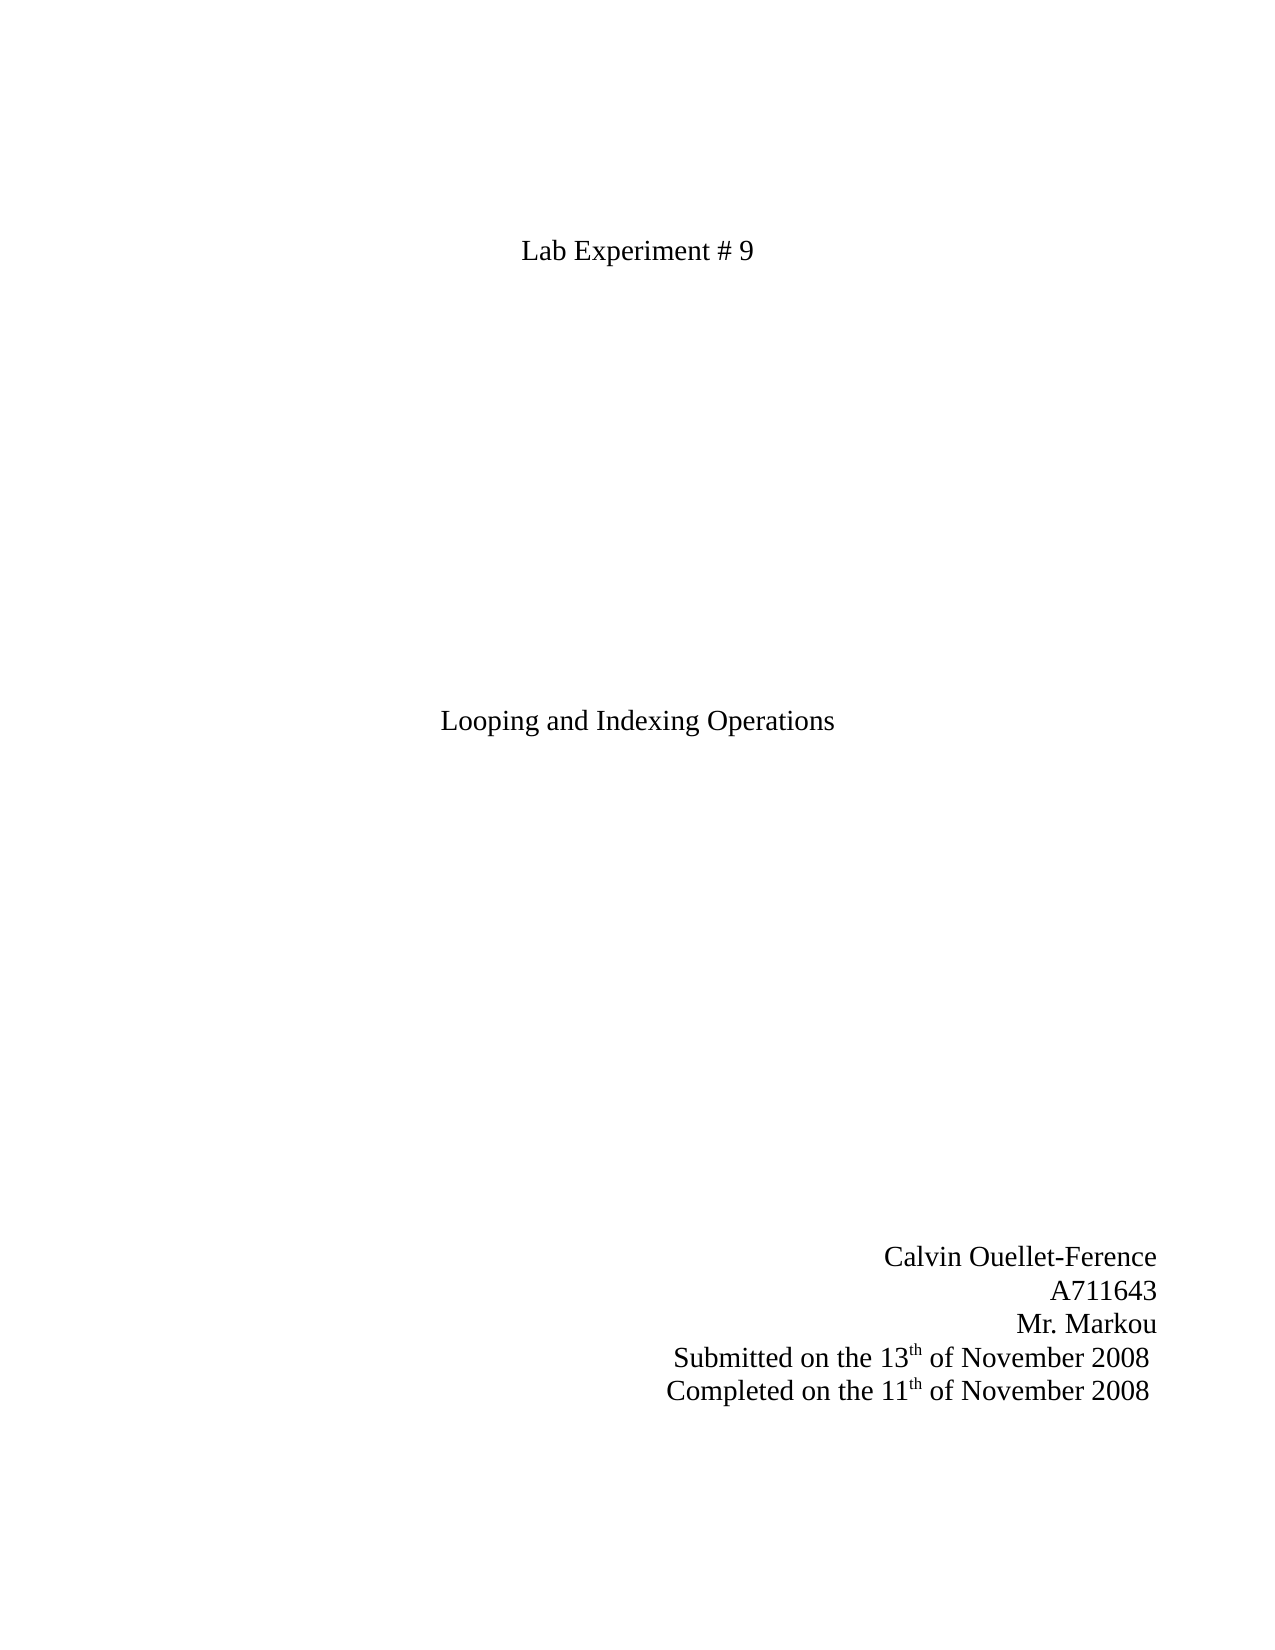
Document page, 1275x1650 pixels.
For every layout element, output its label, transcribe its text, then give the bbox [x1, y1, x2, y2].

text Looping and Indexing Operations [118, 703, 1157, 736]
text Submitted on the 13th of November 2008 [118, 1340, 1157, 1373]
text Completed on the 11th of November 2008 [118, 1373, 1157, 1407]
text Mr. Markou [118, 1306, 1157, 1340]
text Calvin Ouellet-Ference [118, 1239, 1157, 1273]
text A711643 [118, 1273, 1157, 1306]
text Lab Experiment # 9 [118, 233, 1157, 267]
